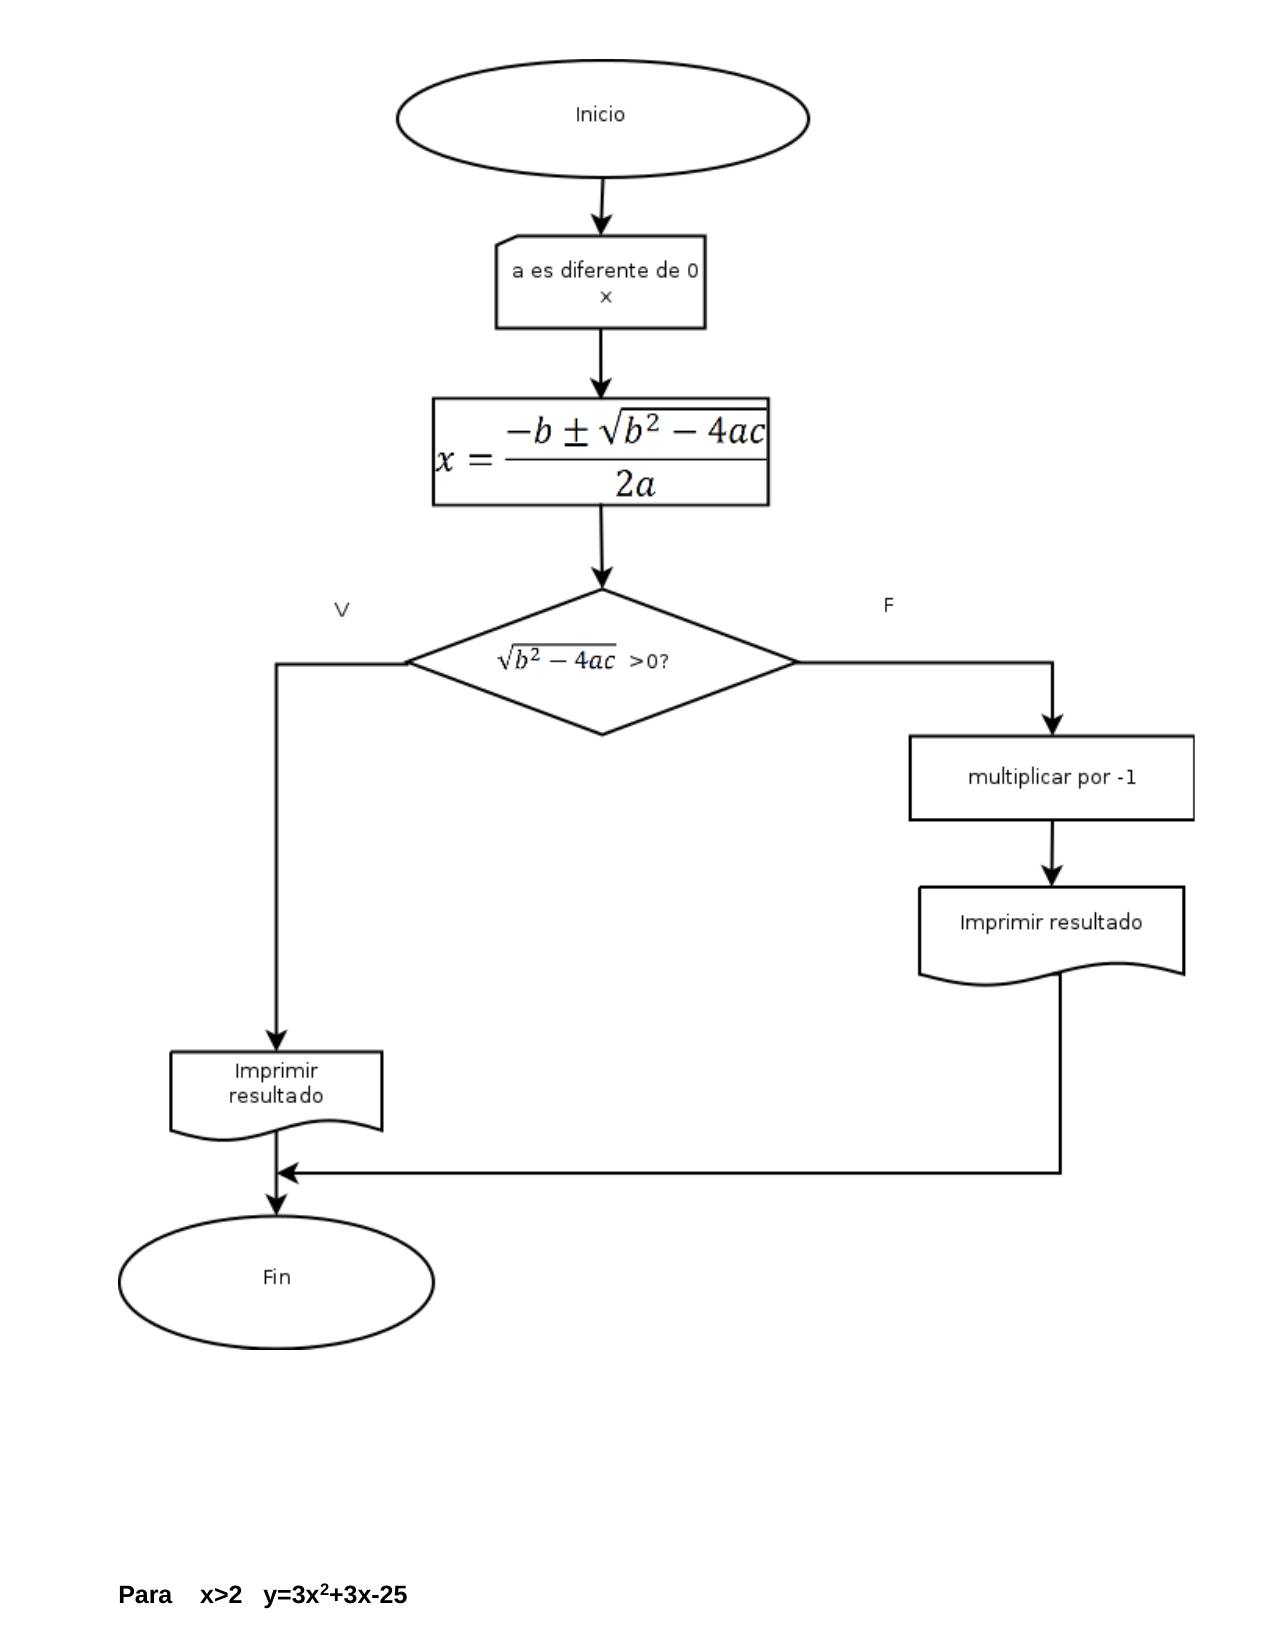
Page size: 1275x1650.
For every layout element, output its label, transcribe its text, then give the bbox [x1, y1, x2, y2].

text Para x>2 y=3x2+3x-25 [118, 1580, 1205, 1608]
